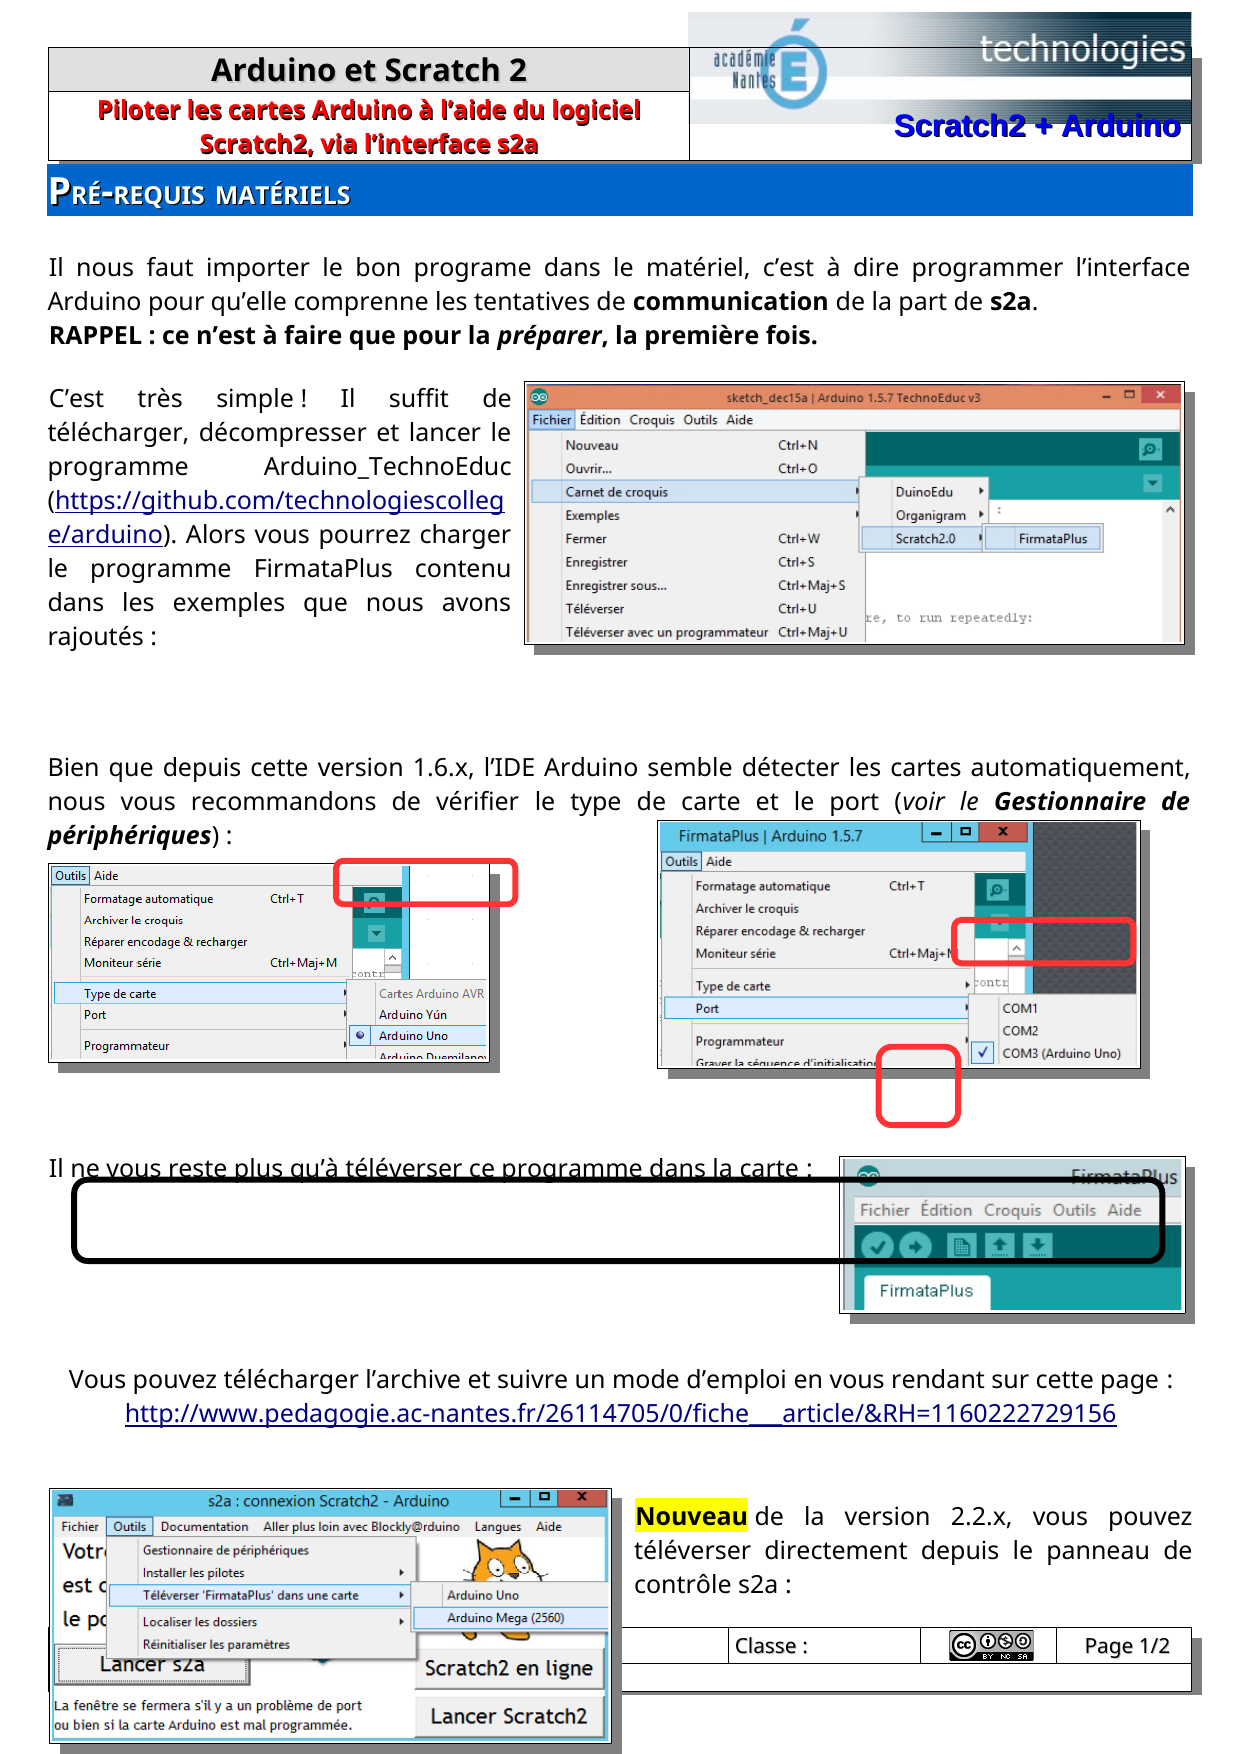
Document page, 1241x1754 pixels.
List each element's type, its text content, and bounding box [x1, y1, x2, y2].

picture [340, 866, 487, 901]
text RAPPEL : ce n’est à faire que pour la préparer, la première fois. [47, 318, 1193, 352]
picture [50, 866, 487, 1059]
picture [688, 12, 1192, 47]
picture [882, 1050, 955, 1066]
text Il nous faut importer le bon programe dans le matériel, c’est à dire programmer l’interface Arduino pour qu’elle comprenne les tentatives de communication de la part de s2a. [47, 249, 1193, 318]
picture [690, 48, 1191, 124]
picture [52, 1490, 609, 1741]
picture [526, 384, 1182, 642]
text Nouveau de la version 2.2.x, vous pouvez téléverser directement depuis le panneau de contrôle s2a : [622, 1498, 1193, 1601]
text [658, 821, 1140, 1068]
text http://www.pedagogie.ac-nantes.fr/26114705/0/fiche___article/&RH=1160222729156 [47, 1396, 1193, 1430]
picture [949, 1630, 1034, 1661]
text Vous pouvez télécharger l’archive et suivre un mode d’emploi en vous rendant sur cette page : [47, 1362, 1193, 1396]
picture [842, 1159, 1182, 1310]
picture [842, 1183, 1159, 1258]
picture [660, 822, 1137, 1066]
text Il ne vous reste plus qu’à téléverser ce programme dans la carte : [47, 1150, 1193, 1184]
picture [958, 923, 1130, 960]
text [840, 1157, 1185, 1313]
subtitle Pré-requis matériels [47, 164, 1193, 216]
text C’est très simple ! Il suffit de télécharger, décompresser et lancer le programme Arduino_TechnoEduc (https://github.com/technologiescollege/arduino). Alors vous pourrez charger le programme FirmataPlus contenu dans les exemples que nous avons rajoutés : [47, 381, 534, 653]
text Bien que depuis cette version 1.6.x, l’IDE Arduino semble détecter les cartes automatiquement, nous vous recommandons de vérifier le type de carte et le port (voir le Gestionnaire de périphériques) : [47, 750, 1193, 852]
